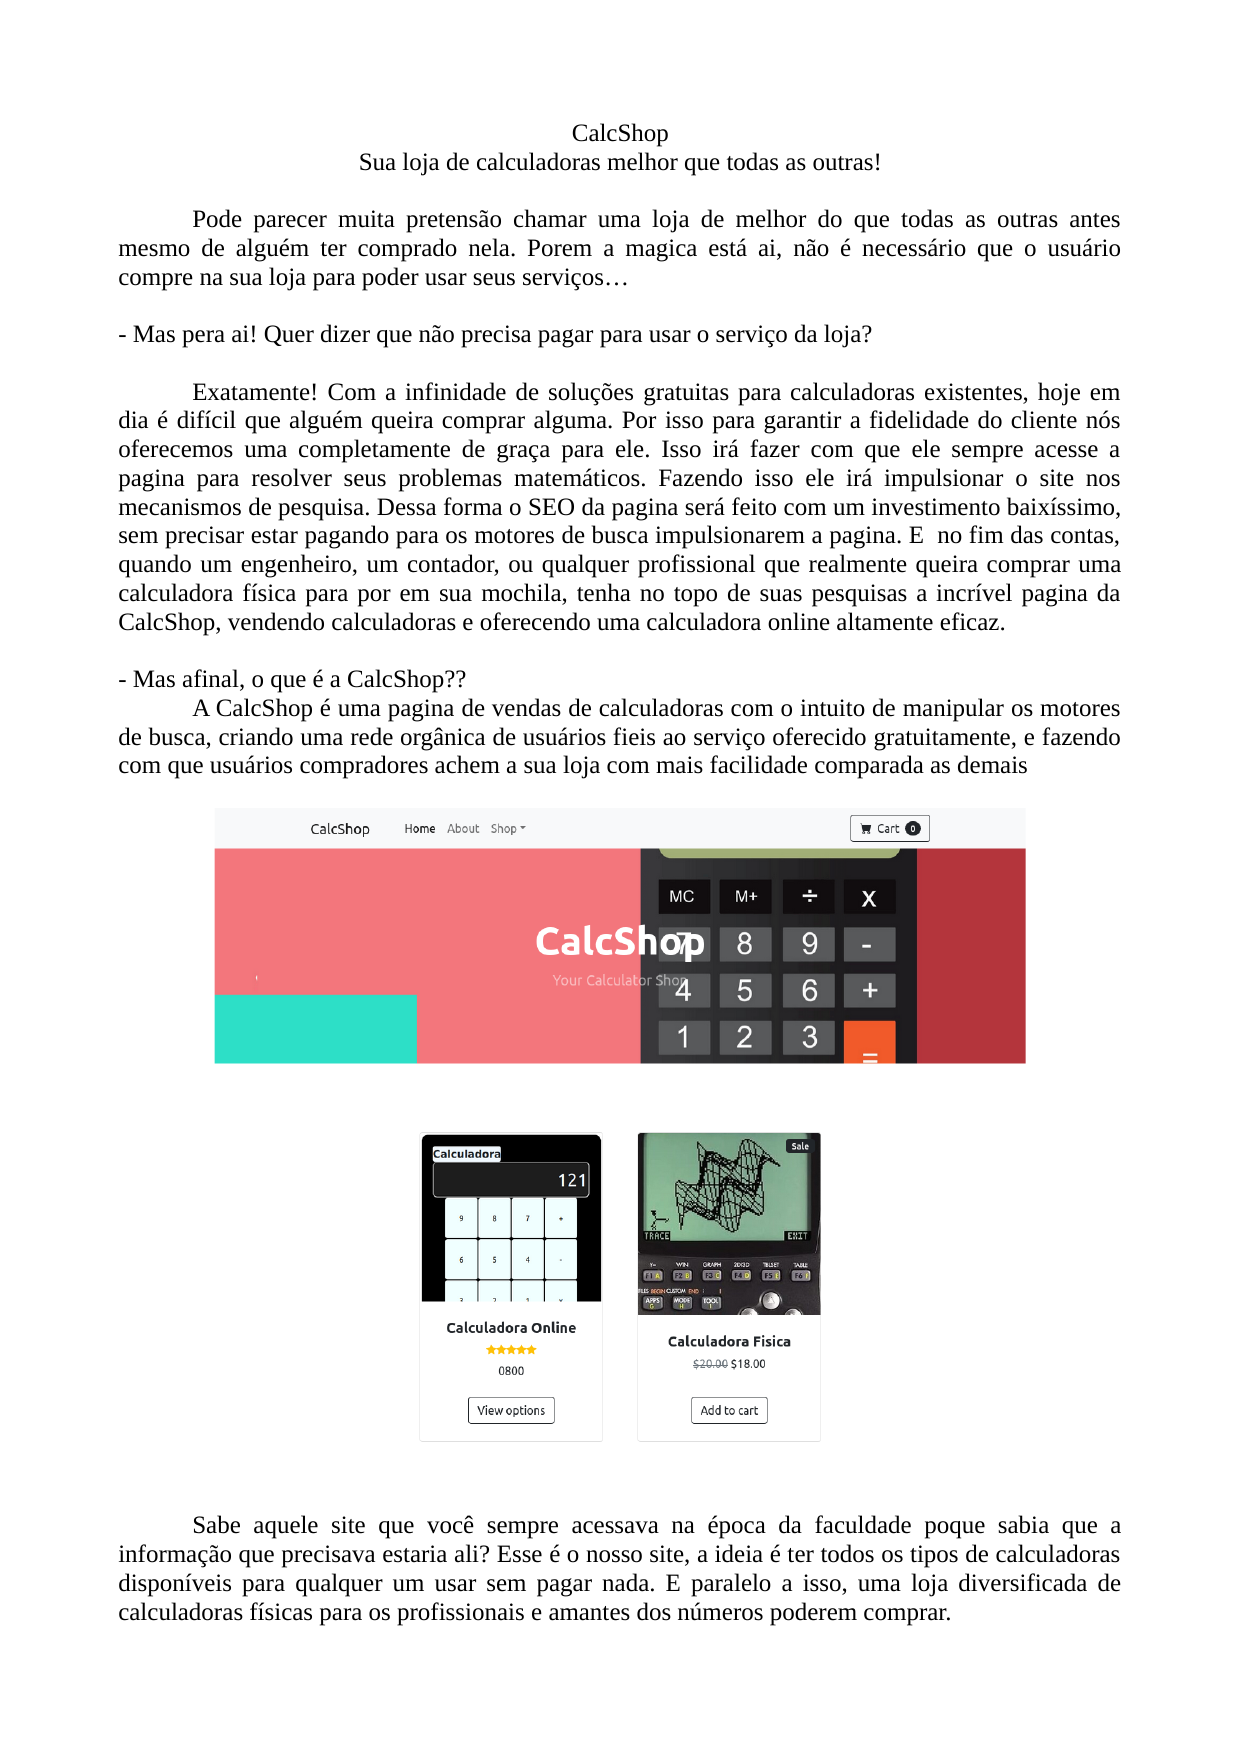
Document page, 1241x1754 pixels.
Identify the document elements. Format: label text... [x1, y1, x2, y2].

text Sabe aquele site que você sempre acessava na época da faculdade poque sabia que a informação que precisava estaria ali? Esse é o nosso site, a ideia é ter todos os tipos de calculadoras disponíveis para qualquer um usar sem pagar nada. E paralelo a isso, uma loja diversificada de calculadoras físicas para os profissionais e amantes dos números poderem comprar. [118, 1511, 1122, 1626]
text - Mas pera ai! Quer dizer que não precisa pagar para usar o serviço da loja? [118, 319, 1122, 348]
text - Mas afinal, o que é a CalcShop?? [118, 664, 1122, 693]
text Sua loja de calculadoras melhor que todas as outras! [118, 147, 1122, 176]
text Exatamente! Com a infinidade de soluções gratuitas para calculadoras existentes, hoje em dia é difícil que alguém queira comprar alguma. Por isso para garantir a fidelidade do cliente nós oferecemos uma completamente de graça para ele. Isso irá fazer com que ele sempre acesse a pagina para resolver seus problemas matemáticos. Fazendo isso ele irá impulsionar o site nos mecanismos de pesquisa. Dessa forma o SEO da pagina será feito com um investimento baixíssimo, sem precisar estar pagando para os motores de busca impulsionarem a pagina. E no fim das contas, quando um engenheiro, um contador, ou qualquer profissional que realmente queira comprar uma calculadora física para por em sua mochila, tenha no topo de suas pesquisas a incrível pagina da CalcShop, vendendo calculadoras e oferecendo uma calculadora online altamente eficaz. [118, 377, 1122, 636]
text CalcShop [118, 118, 1122, 147]
picture [214, 808, 1026, 1453]
text A CalcShop é uma pagina de vendas de calculadoras com o intuito de manipular os motores de busca, criando uma rede orgânica de usuários fieis ao serviço oferecido gratuitamente, e fazendo com que usuários compradores achem a sua loja com mais facilidade comparada as demais [118, 693, 1122, 779]
text Pode parecer muita pretensão chamar uma loja de melhor do que todas as outras antes mesmo de alguém ter comprado nela. Porem a magica está ai, não é necessário que o usuário compre na sua loja para poder usar seus serviços… [118, 204, 1122, 291]
